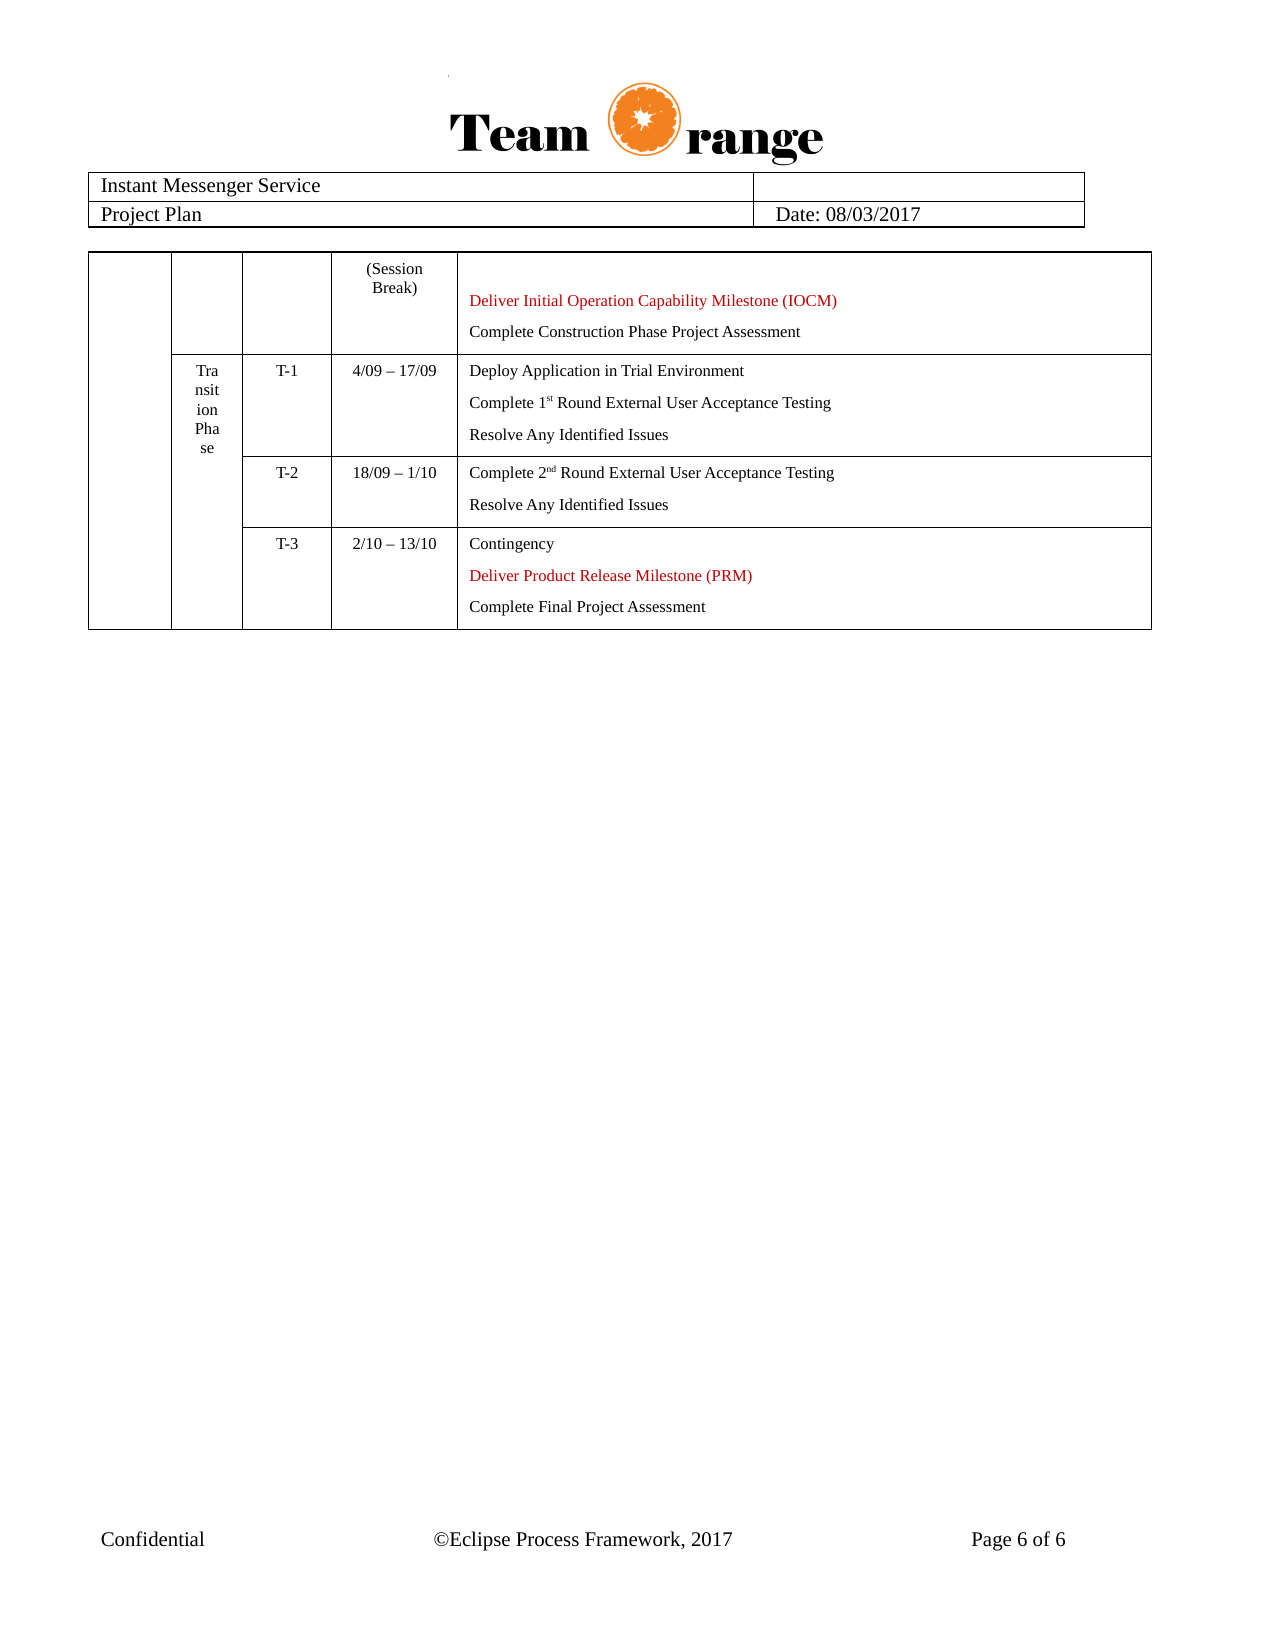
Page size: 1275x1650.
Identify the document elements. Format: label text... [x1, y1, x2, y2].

table_cell Deliver Initial Operation Capability Milestone (IOCM) Complete Construction Phase Project Assessment [458, 253, 1151, 354]
table_cell T-3 [243, 528, 331, 629]
table_cell 18/09 – 1/10 [332, 457, 457, 527]
table_cell Complete 2nd Round External User Acceptance Testing Resolve Any Identified Issues [458, 457, 1151, 527]
table_cell 4/09 – 17/09 [332, 355, 457, 456]
table_cell T-2 [243, 457, 331, 527]
table_cell [243, 253, 331, 354]
table_cell T-1 [243, 355, 331, 456]
table_cell Contingency Deliver Product Release Milestone (PRM) Complete Final Project Assessment [458, 528, 1151, 629]
table_cell Transition Phase [172, 355, 242, 629]
table_cell Deploy Application in Trial Environment Complete 1st Round External User Acceptance Testing Resolve Any Identified Issues [458, 355, 1151, 456]
picture [444, 75, 831, 169]
table_cell [89, 253, 171, 629]
table_cell (Session Break) [332, 253, 457, 354]
table_cell 2/10 – 13/10 [332, 528, 457, 629]
table_cell [172, 253, 242, 354]
